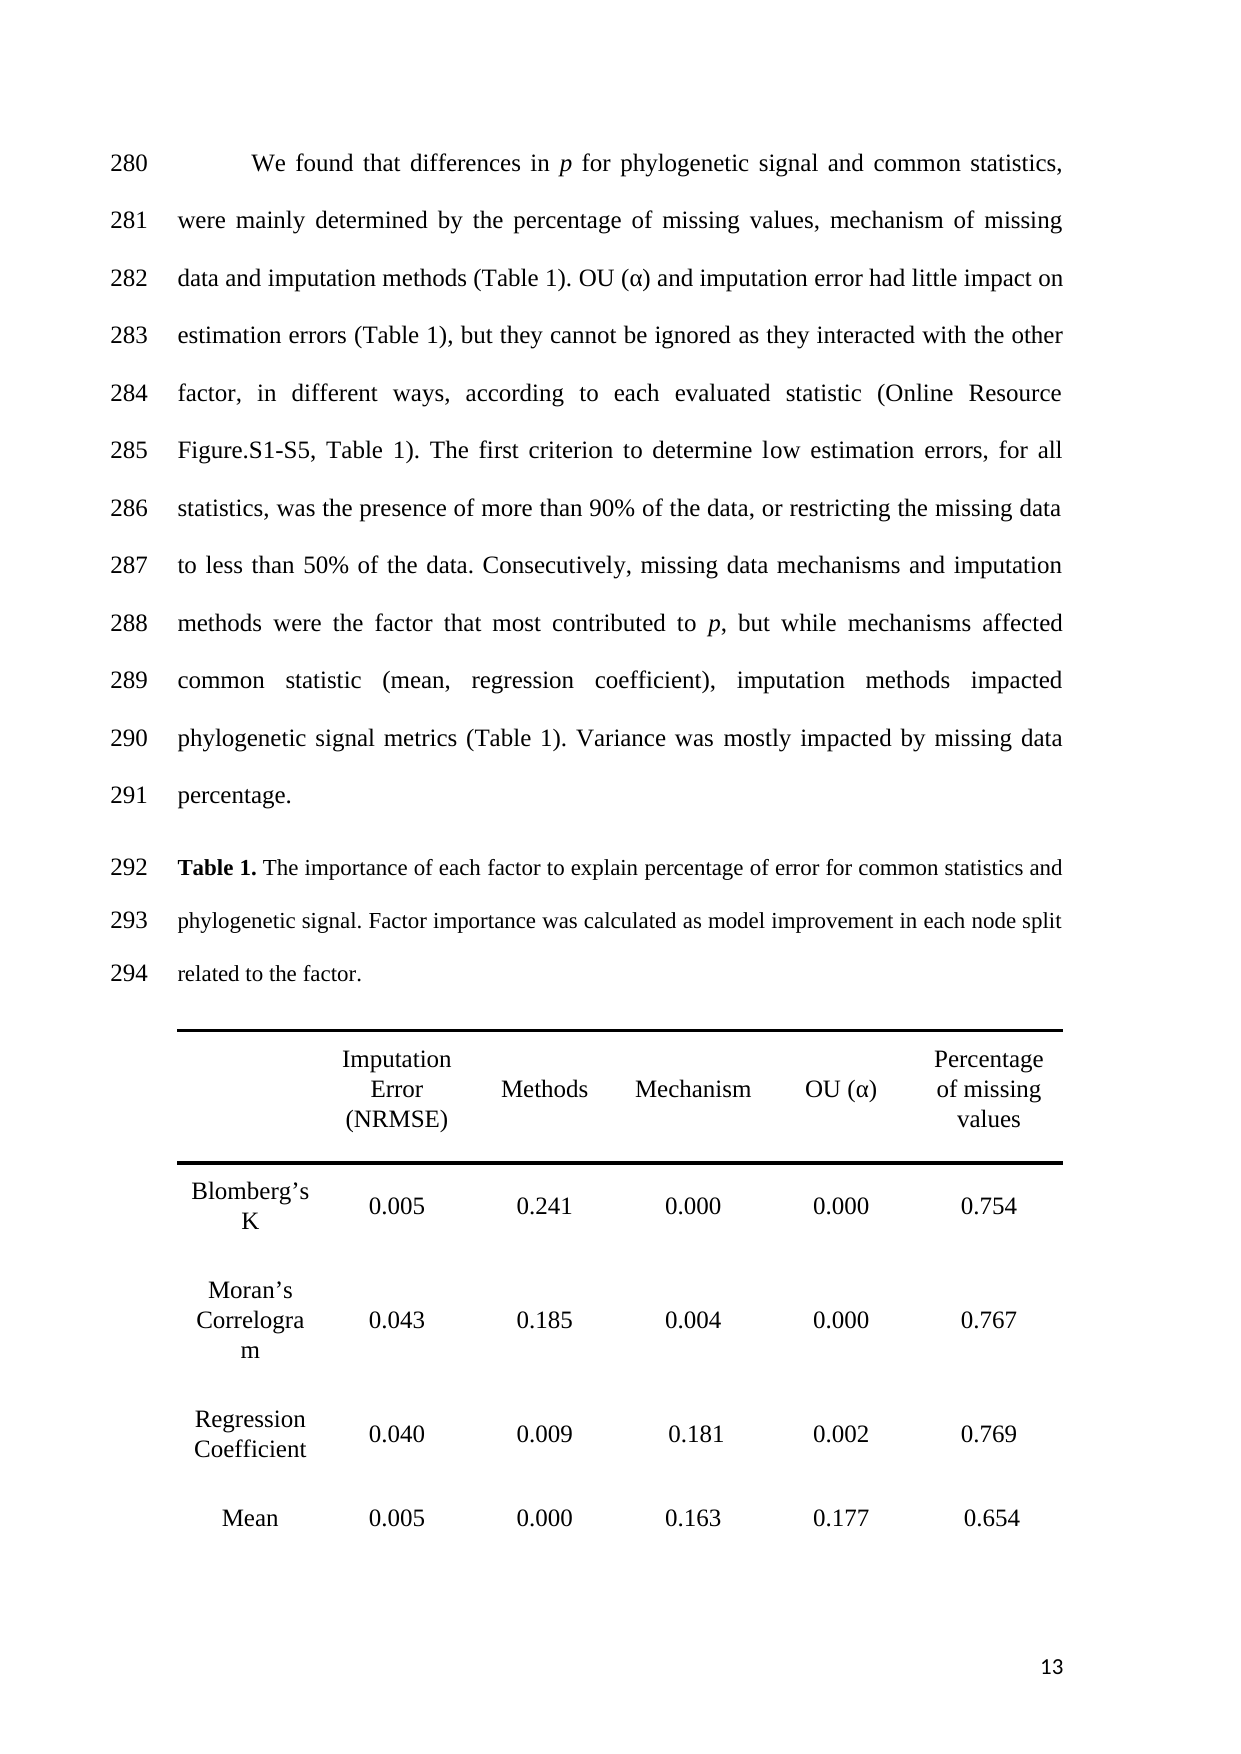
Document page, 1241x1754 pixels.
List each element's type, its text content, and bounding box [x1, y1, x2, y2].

text Table 1. The importance of each factor to explain percentage of error for common statistics and phylogenetic signal. Factor importance was calculated as model improvement in each node split related to the factor. [177, 854, 1063, 986]
table_header Percentage of missing values [915, 1032, 1063, 1161]
table_cell 0.241 [470, 1165, 619, 1263]
table_cell 0.769 [915, 1393, 1063, 1492]
table_cell 0.005 [323, 1492, 470, 1561]
table_cell 0.000 [470, 1492, 619, 1561]
table_header OU (α) [767, 1032, 914, 1161]
table_cell 0.185 [470, 1264, 619, 1393]
table_cell Regression Coefficient [177, 1393, 323, 1492]
table_header Mechanism [619, 1032, 767, 1161]
table_cell 0.009 [470, 1393, 619, 1492]
table_header [177, 1032, 323, 1161]
table_cell Mean [177, 1492, 323, 1561]
table_cell Blomberg’s K [177, 1165, 323, 1263]
table_cell 0.000 [767, 1264, 914, 1393]
table_cell 0.181 [619, 1393, 767, 1492]
table_cell 0.177 [767, 1492, 914, 1561]
table_cell 0.040 [323, 1393, 470, 1492]
table_cell 0.163 [619, 1492, 767, 1561]
table_cell 0.000 [767, 1165, 914, 1263]
text We found that differences in p for phylogenetic signal and common statistics, were mainly determined by the percentage of missing values, mechanism of missing data and imputation methods (Table 1). OU (α) and imputation error had little impact on estimation errors (Table 1), but they cannot be ignored as they interacted with the other factor, in different ways, according to each evaluated statistic (Online Resource Figure.S1-S5, Table 1). The first criterion to determine low estimation errors, for all statistics, was the presence of more than 90% of the data, or restricting the missing data to less than 50% of the data. Consecutively, missing data mechanisms and imputation methods were the factor that most contributed to p, but while mechanisms affected common statistic (mean, regression coefficient), imputation methods impacted phylogenetic signal metrics (Table 1). Variance was mostly impacted by missing data percentage. [177, 148, 1063, 809]
table_header Imputation Error (NRMSE) [323, 1032, 470, 1161]
table_cell Moran’s Correlogram [177, 1264, 323, 1393]
table_cell 0.002 [767, 1393, 914, 1492]
table_cell 0.043 [323, 1264, 470, 1393]
table_header Methods [470, 1032, 619, 1161]
table_cell 0.767 [915, 1264, 1063, 1393]
table_cell 0.005 [323, 1165, 470, 1263]
table_cell 0.004 [619, 1264, 767, 1393]
table_cell 0.754 [915, 1165, 1063, 1263]
table_cell 0.654 [915, 1492, 1063, 1561]
table_cell 0.000 [619, 1165, 767, 1263]
